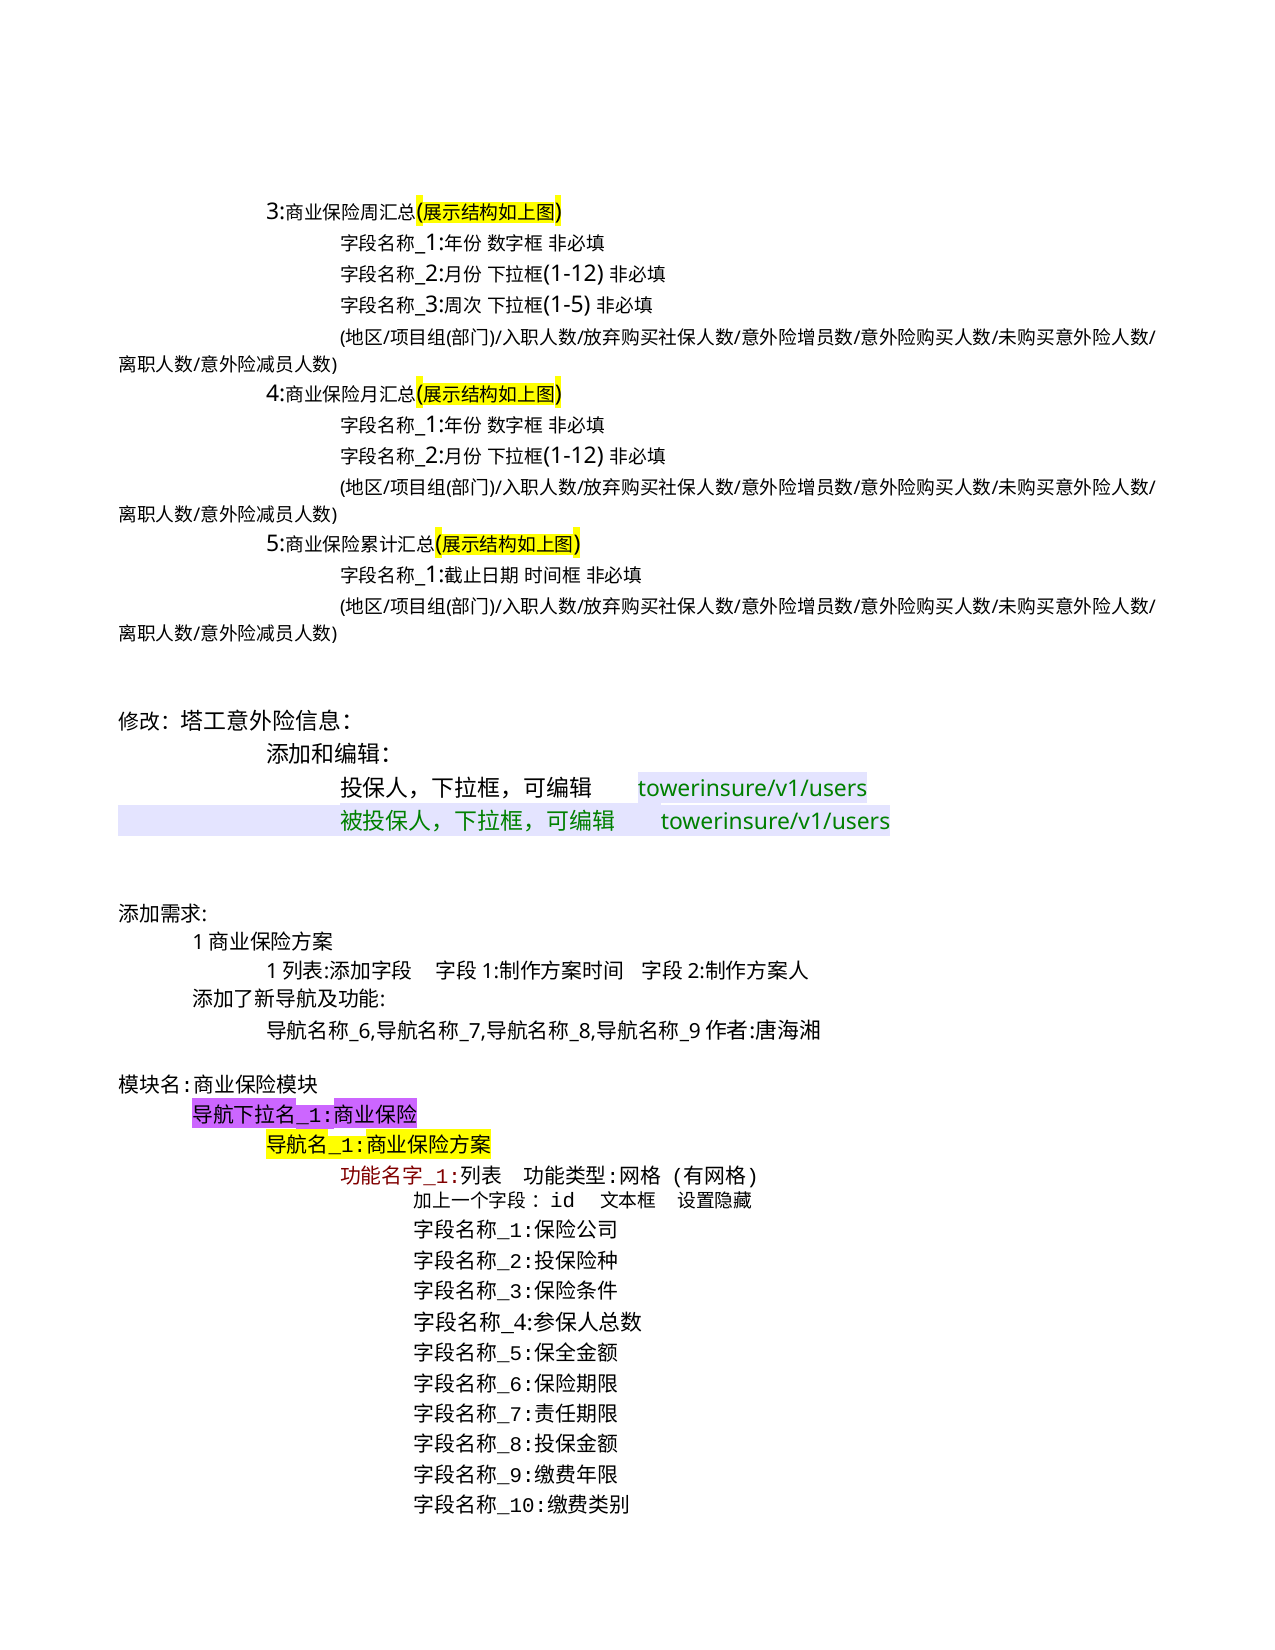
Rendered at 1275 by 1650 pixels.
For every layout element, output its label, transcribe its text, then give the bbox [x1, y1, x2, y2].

text 字段名称_9:缴费年限 [118, 1458, 1157, 1488]
text 投保人，下拉框，可编辑 towerinsure/v1/users [118, 770, 1157, 803]
text 字段名称_8:投保金额 [118, 1428, 1157, 1458]
text 模块名:商业保险模块 [118, 1068, 1157, 1098]
text 字段名称_4:参保人总数 [118, 1305, 1157, 1336]
text 1列表:添加字段 字段1:制作方案时间 字段2:制作方案人 [118, 956, 1157, 984]
text 字段名称_2:月份 下拉框(1-12) 非必填 [118, 257, 1157, 288]
text 5:商业保险累计汇总(展示结构如上图) [118, 527, 1157, 558]
text 加上一个字段 ：id 文本框 设置隐藏 [118, 1189, 1157, 1213]
text 字段名称_5:保全金额 [118, 1336, 1157, 1367]
text 导航名称_6,导航名称_7,导航名称_8,导航名称_9作者:唐海湘 [118, 1013, 1157, 1044]
text 字段名称_2:投保险种 [118, 1244, 1157, 1274]
text 字段名称_7:责任期限 [118, 1397, 1157, 1428]
text 被投保人，下拉框，可编辑 towerinsure/v1/users [118, 803, 1157, 836]
text 字段名称_1:年份 数字框 非必填 [118, 408, 1157, 439]
text (地区/项目组(部门)/入职人数/放弃购买社保人数/意外险增员数/意外险购买人数/未购买意外险人数/离职人数/意外险减员人数) [118, 320, 1157, 376]
text (地区/项目组(部门)/入职人数/放弃购买社保人数/意外险增员数/意外险购买人数/未购买意外险人数/离职人数/意外险减员人数) [118, 470, 1157, 527]
text 字段名称_10:缴费类别 [118, 1488, 1157, 1519]
text (地区/项目组(部门)/入职人数/放弃购买社保人数/意外险增员数/意外险购买人数/未购买意外险人数/离职人数/意外险减员人数) [118, 589, 1157, 646]
text 导航名_1:商业保险方案 [118, 1129, 1157, 1159]
text 添加和编辑： [118, 736, 1157, 770]
text 修改：塔工意外险信息： [118, 703, 1157, 736]
text 字段名称_3:周次 下拉框(1-5) 非必填 [118, 288, 1157, 320]
text 导航下拉名_1:商业保险 [118, 1098, 1157, 1129]
text 字段名称_1:年份 数字框 非必填 [118, 226, 1157, 257]
text 4:商业保险月汇总(展示结构如上图) [118, 376, 1157, 408]
text 字段名称_3:保险条件 [118, 1274, 1157, 1305]
text 1商业保险方案 [118, 927, 1157, 956]
text 功能名字_1:列表 功能类型:网格 (有网格) [118, 1159, 1157, 1189]
text 添加了新导航及功能: [118, 984, 1157, 1013]
text 字段名称_1:截止日期 时间框 非必填 [118, 558, 1157, 589]
text 添加需求: [118, 899, 1157, 927]
text 3:商业保险周汇总(展示结构如上图) [118, 195, 1157, 226]
text 字段名称_6:保险期限 [118, 1367, 1157, 1397]
text 字段名称_1:保险公司 [118, 1213, 1157, 1244]
text 字段名称_2:月份 下拉框(1-12) 非必填 [118, 439, 1157, 470]
